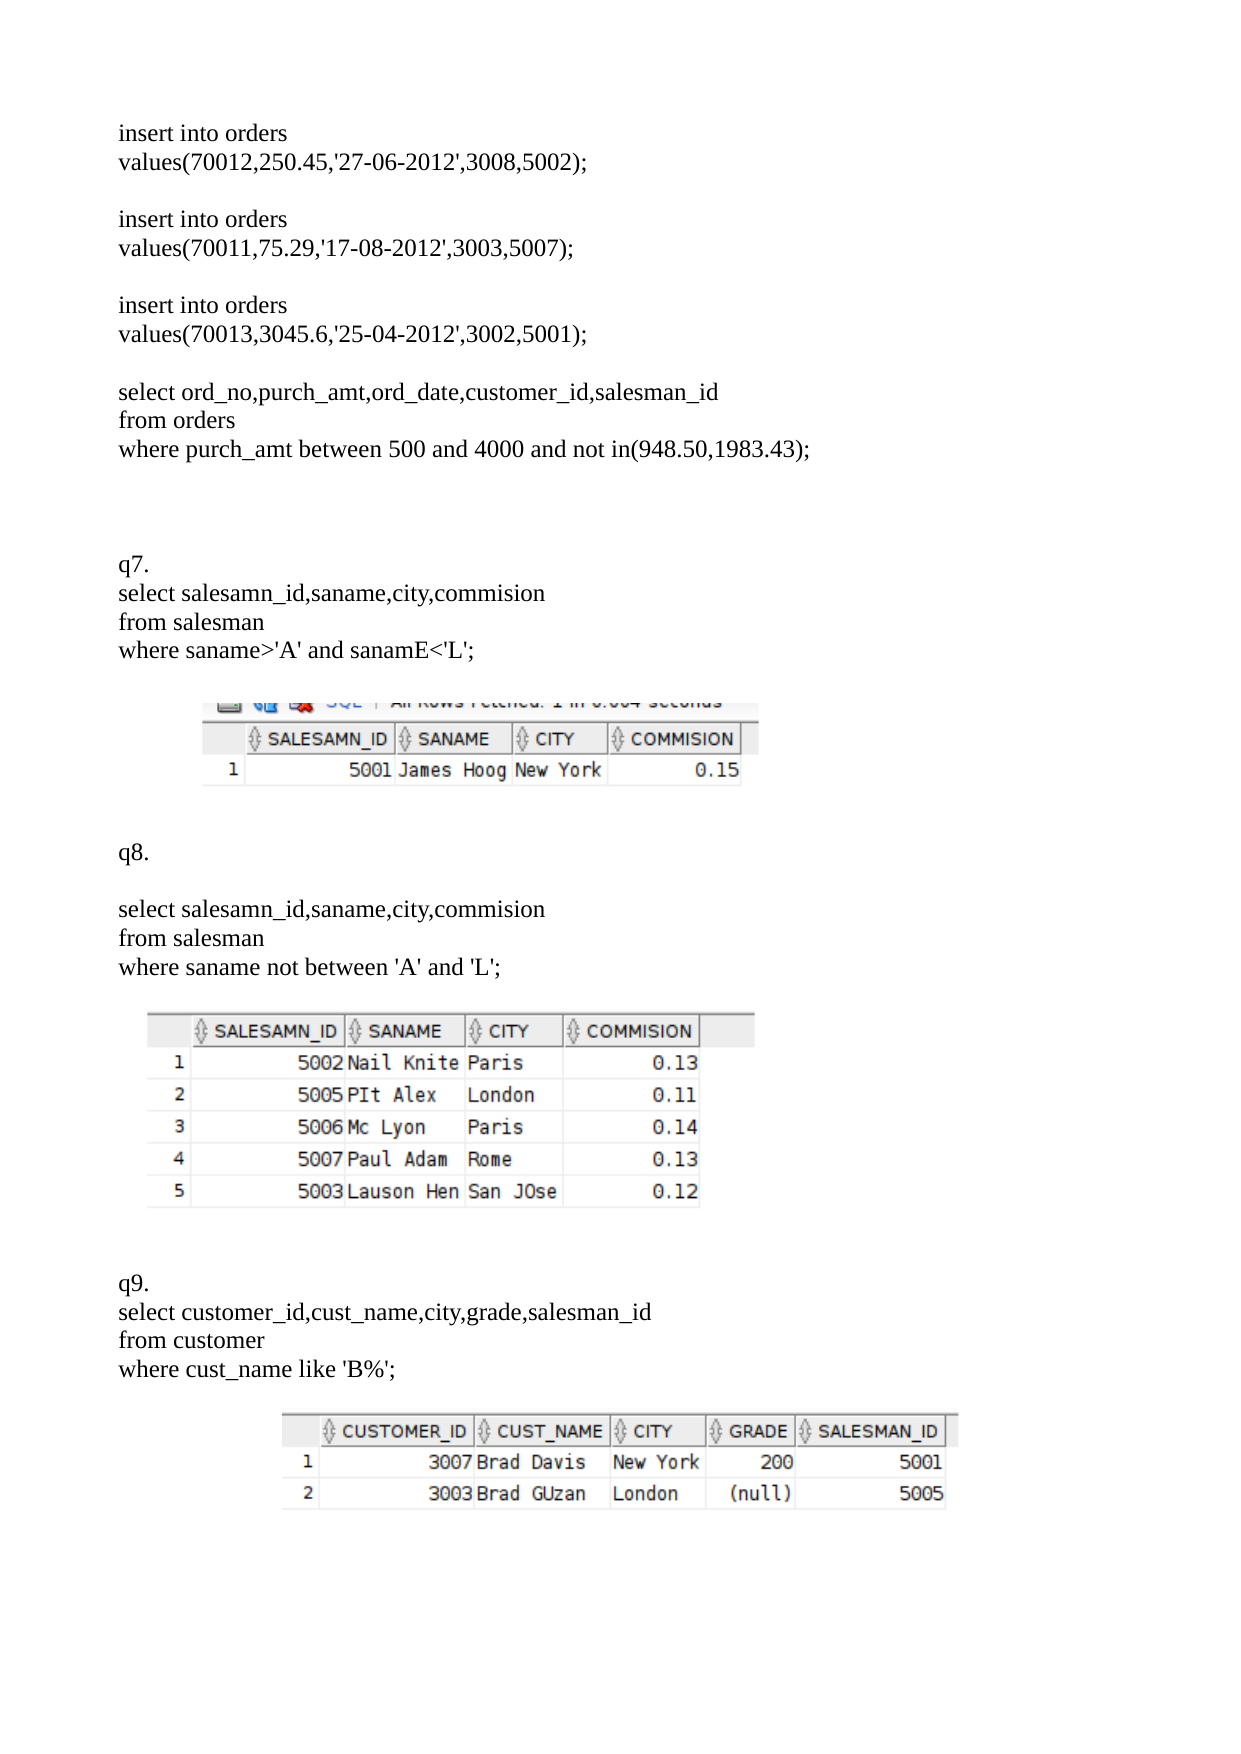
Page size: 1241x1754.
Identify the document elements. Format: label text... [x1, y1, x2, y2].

text insert into orders [118, 118, 1122, 147]
text from customer [118, 1326, 1122, 1354]
text select customer_id,cust_name,city,grade,salesman_id [118, 1297, 1122, 1326]
picture [281, 1408, 959, 1532]
text values(70012,250.45,'27-06-2012',3008,5002); [118, 147, 1122, 176]
picture [202, 703, 759, 829]
text where purch_amt between 500 and 4000 and not in(948.50,1983.43); [118, 434, 1122, 463]
text from salesman [118, 923, 1122, 952]
text from salesman [118, 607, 1122, 636]
text q7. [118, 549, 1122, 578]
text insert into orders [118, 291, 1122, 319]
text where cust_name like 'B%'; [118, 1354, 1122, 1383]
text select ord_no,purch_amt,ord_date,customer_id,salesman_id [118, 377, 1122, 406]
text insert into orders [118, 204, 1122, 233]
text select salesamn_id,saname,city,commision [118, 894, 1122, 923]
text values(70011,75.29,'17-08-2012',3003,5007); [118, 233, 1122, 262]
text values(70013,3045.6,'25-04-2012',3002,5001); [118, 319, 1122, 348]
text from orders [118, 406, 1122, 434]
text q9. [118, 1268, 1122, 1297]
text where saname not between 'A' and 'L'; [118, 952, 1122, 981]
text q8. [118, 837, 1122, 866]
text select salesamn_id,saname,city,commision [118, 578, 1122, 607]
picture [147, 1009, 755, 1234]
text where saname>'A' and sanamE<'L'; [118, 636, 1122, 664]
